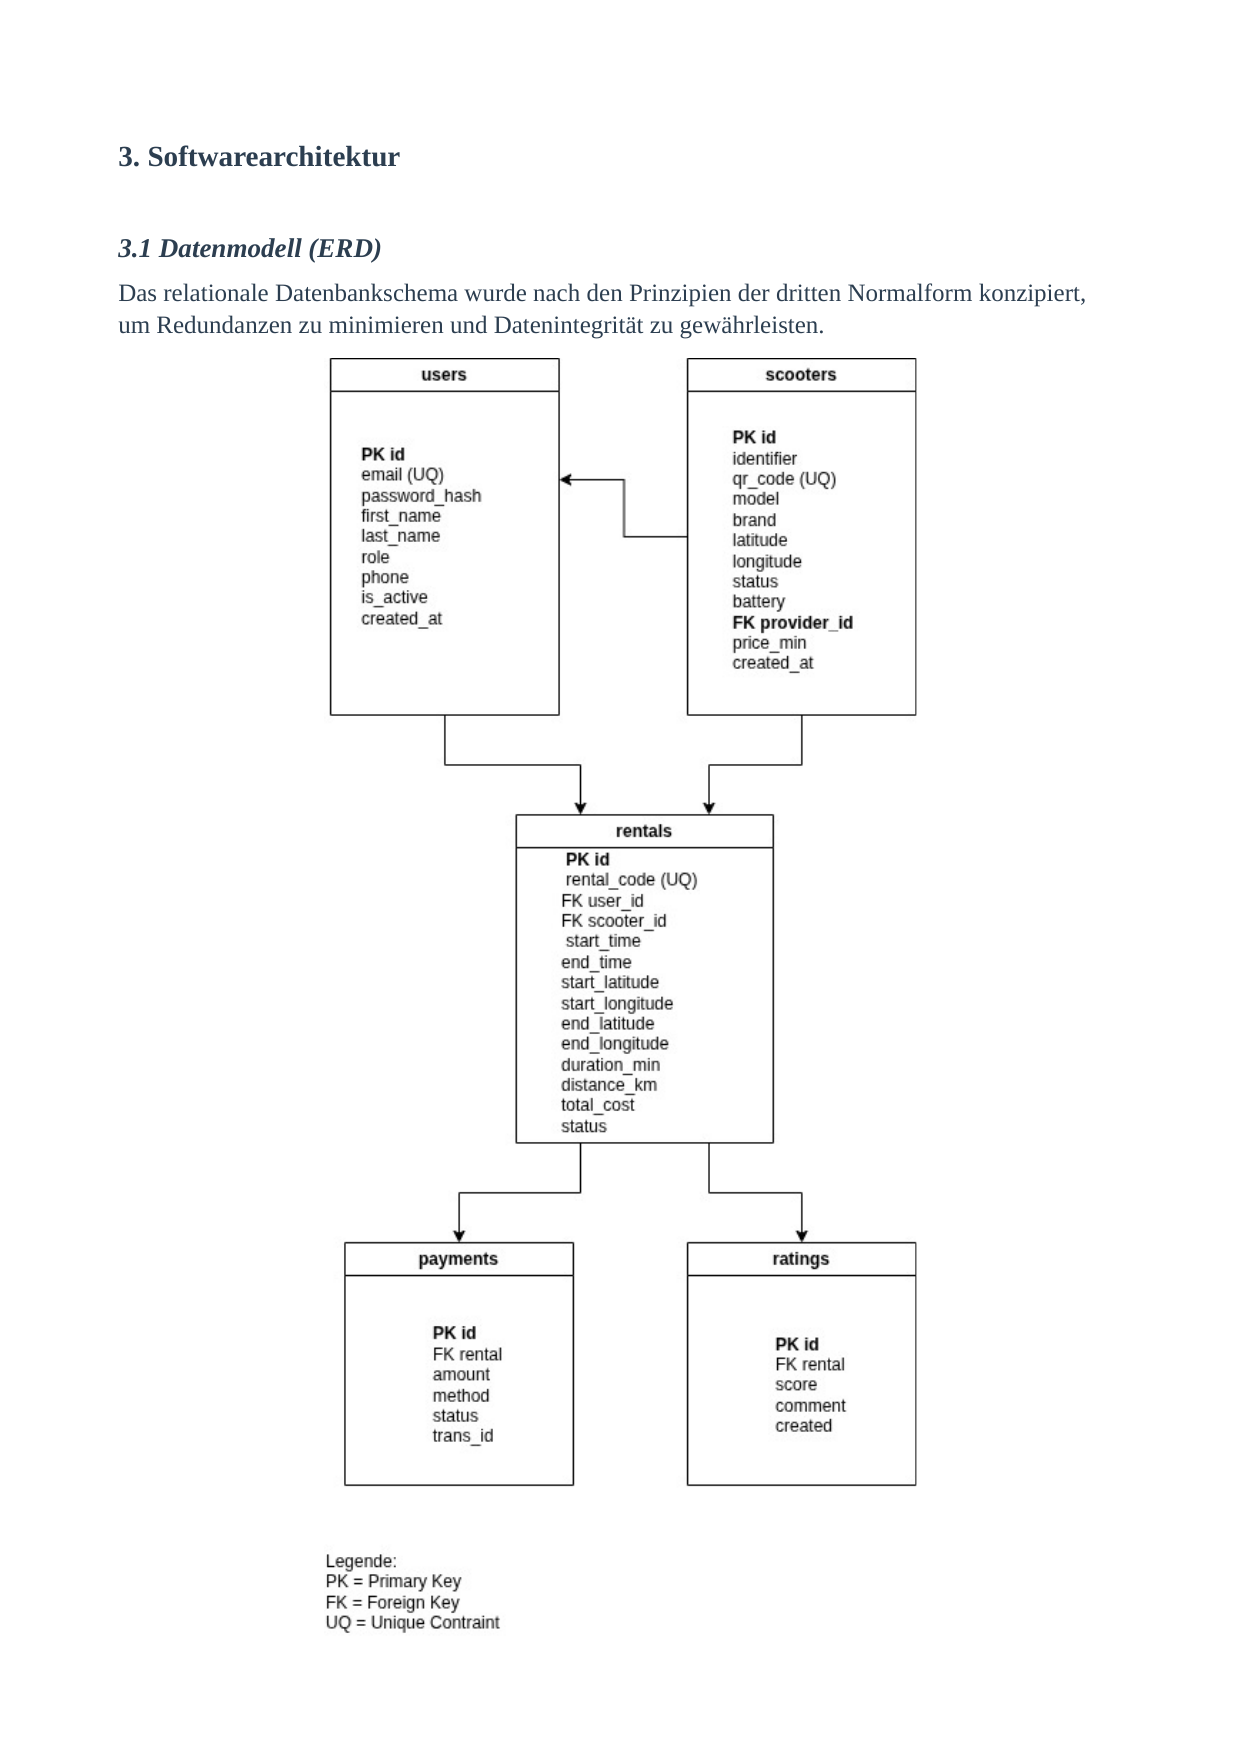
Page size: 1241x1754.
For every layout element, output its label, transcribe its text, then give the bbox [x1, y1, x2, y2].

picture [323, 358, 917, 1643]
text Das relationale Datenbankschema wurde nach den Prinzipien der dritten Normalform konzipiert, um Redundanzen zu minimieren und Datenintegrität zu gewährleisten. [118, 278, 1122, 339]
subtitle 3.1 Datenmodell (ERD) [118, 232, 1122, 263]
subtitle 3. Softwarearchitektur [118, 139, 1122, 172]
